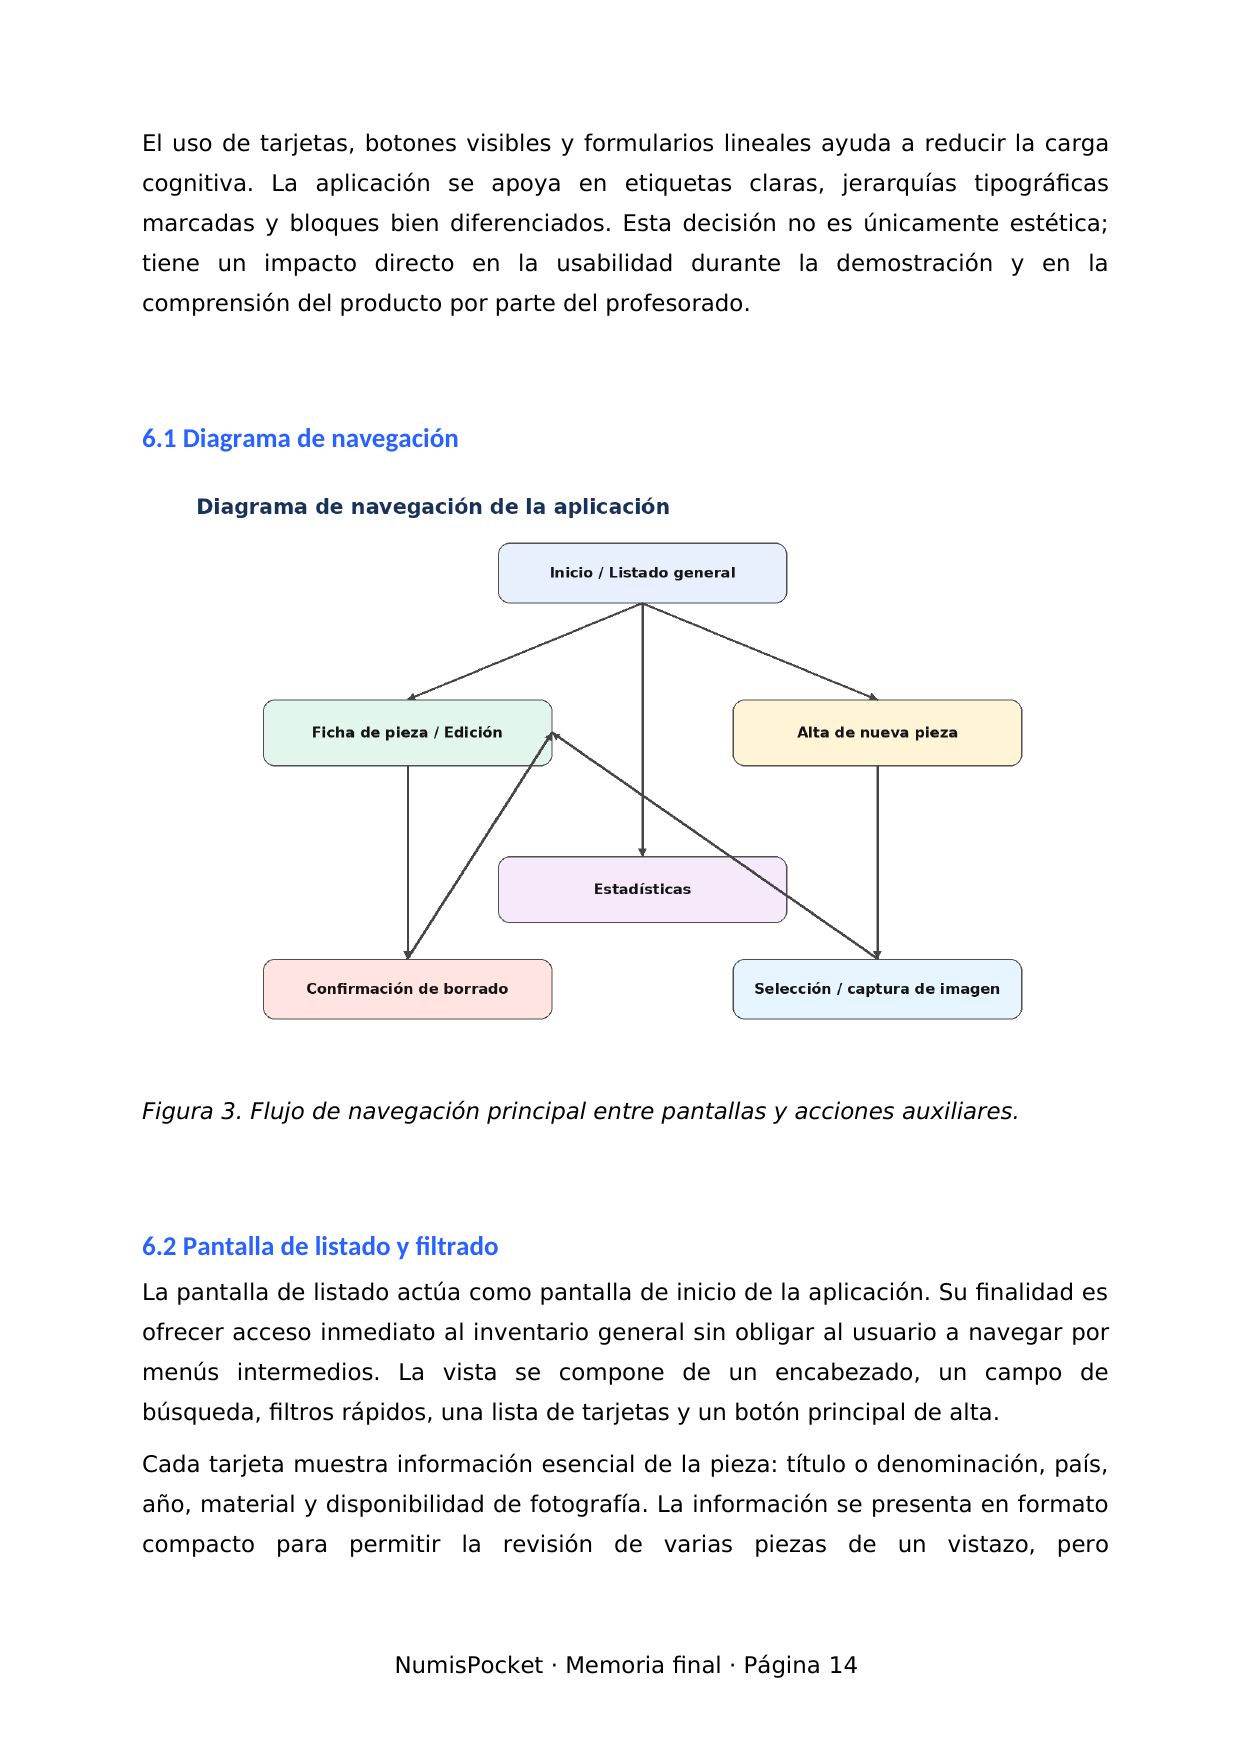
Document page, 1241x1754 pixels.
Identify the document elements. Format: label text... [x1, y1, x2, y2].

text Cada tarjeta muestra información esencial de la pieza: título o denominación, país, año, material y disponibilidad de fotografía. La información se presenta en formato compacto para permitir la revisión de varias piezas de un vistazo, pero [142, 1451, 1110, 1558]
text El uso de tarjetas, botones visibles y formularios lineales ayuda a reducir la carga cognitiva. La aplicación se apoya en etiquetas claras, jerarquías tipográficas marcadas y bloques bien diferenciados. Esta decisión no es únicamente estética; tiene un impacto directo en la usabilidad durante la demostración y en la comprensión del producto por parte del profesorado. [142, 130, 1110, 317]
picture [160, 470, 1124, 1073]
text La pantalla de listado actúa como pantalla de inicio de la aplicación. Su finalidad es ofrecer acceso inmediato al inventario general sin obligar al usuario a navegar por menús intermedios. La vista se compone de un encabezado, un campo de búsqueda, filtros rápidos, una lista de tarjetas y un botón principal de alta. [142, 1279, 1110, 1425]
subtitle 6.1 Diagrama de navegación [142, 421, 1110, 454]
text Figura 3. Flujo de navegación principal entre pantallas y acciones auxiliares. [142, 1098, 1110, 1125]
subtitle 6.2 Pantalla de listado y filtrado [142, 1229, 1110, 1262]
